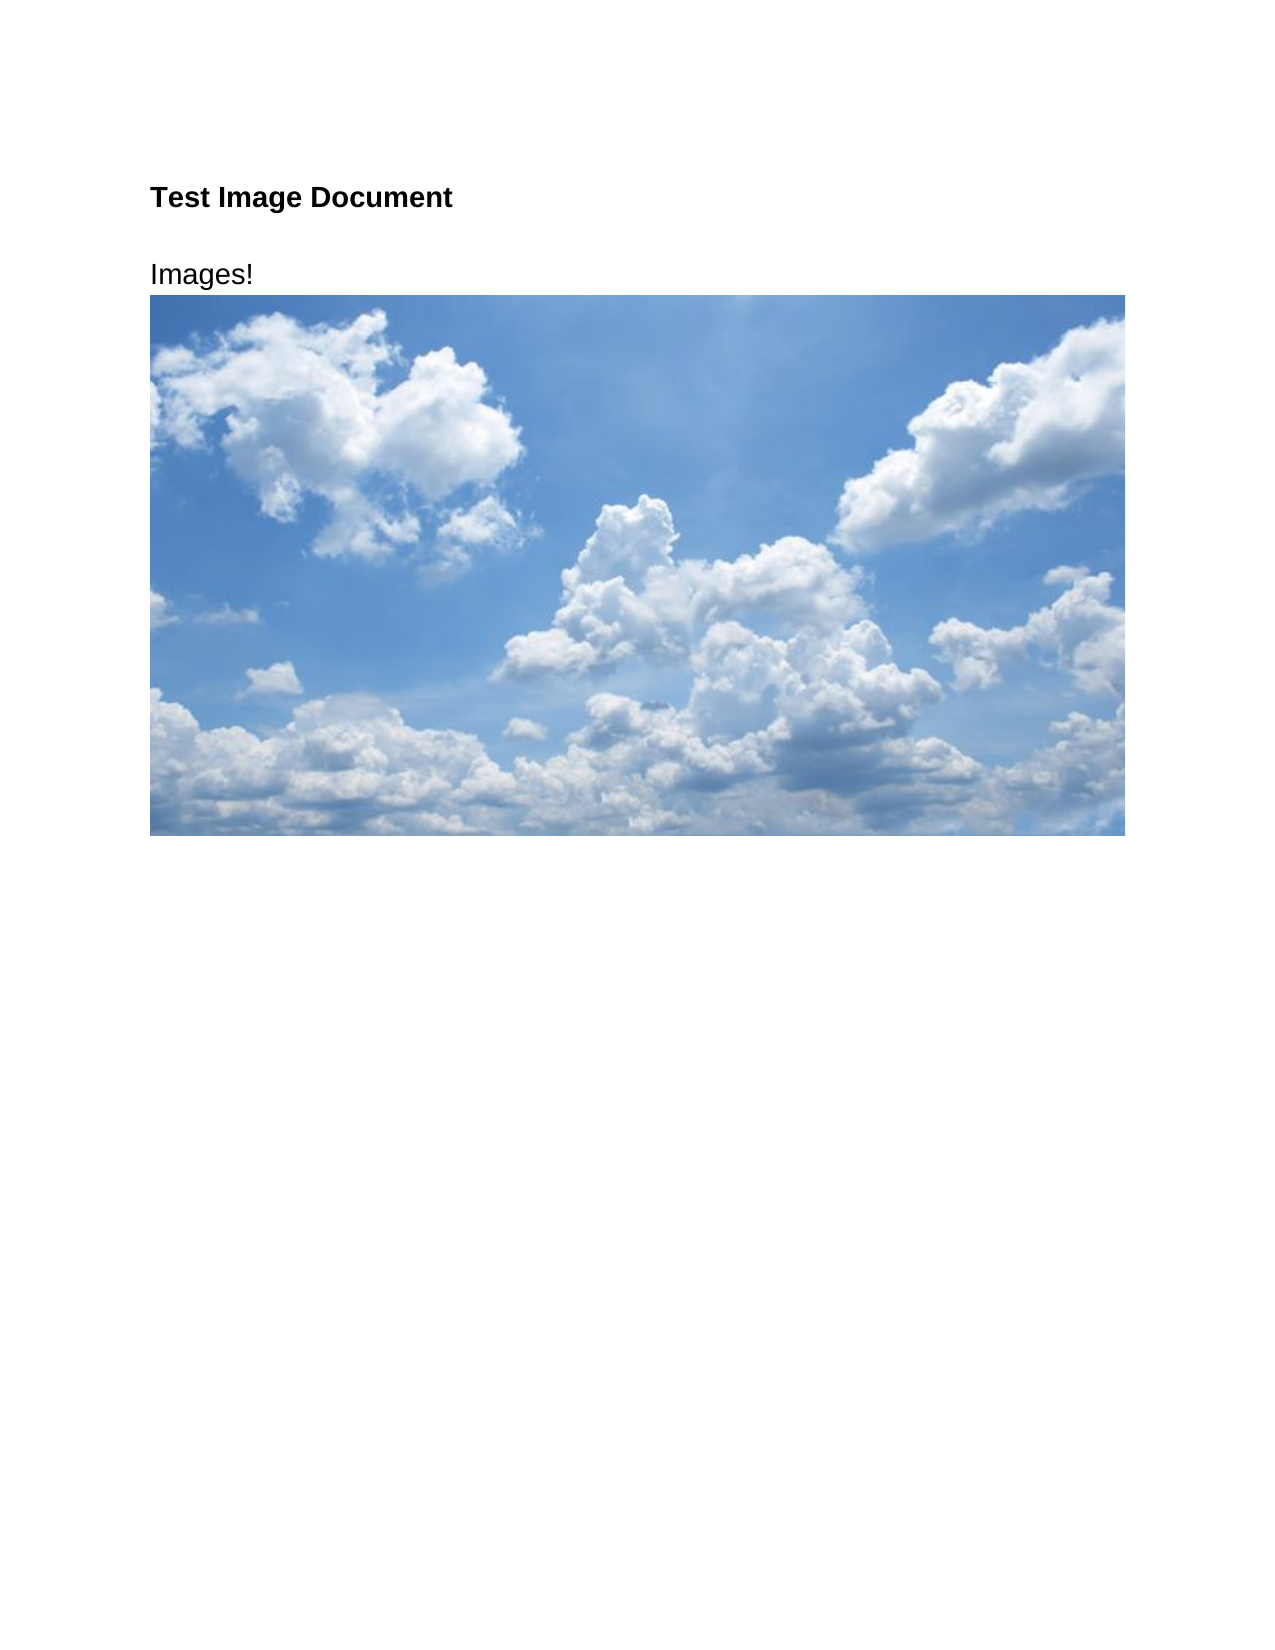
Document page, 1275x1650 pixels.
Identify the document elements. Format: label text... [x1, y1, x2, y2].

text Images! [150, 257, 1125, 291]
picture [150, 295, 1125, 836]
text Test Image Document [150, 180, 1125, 214]
